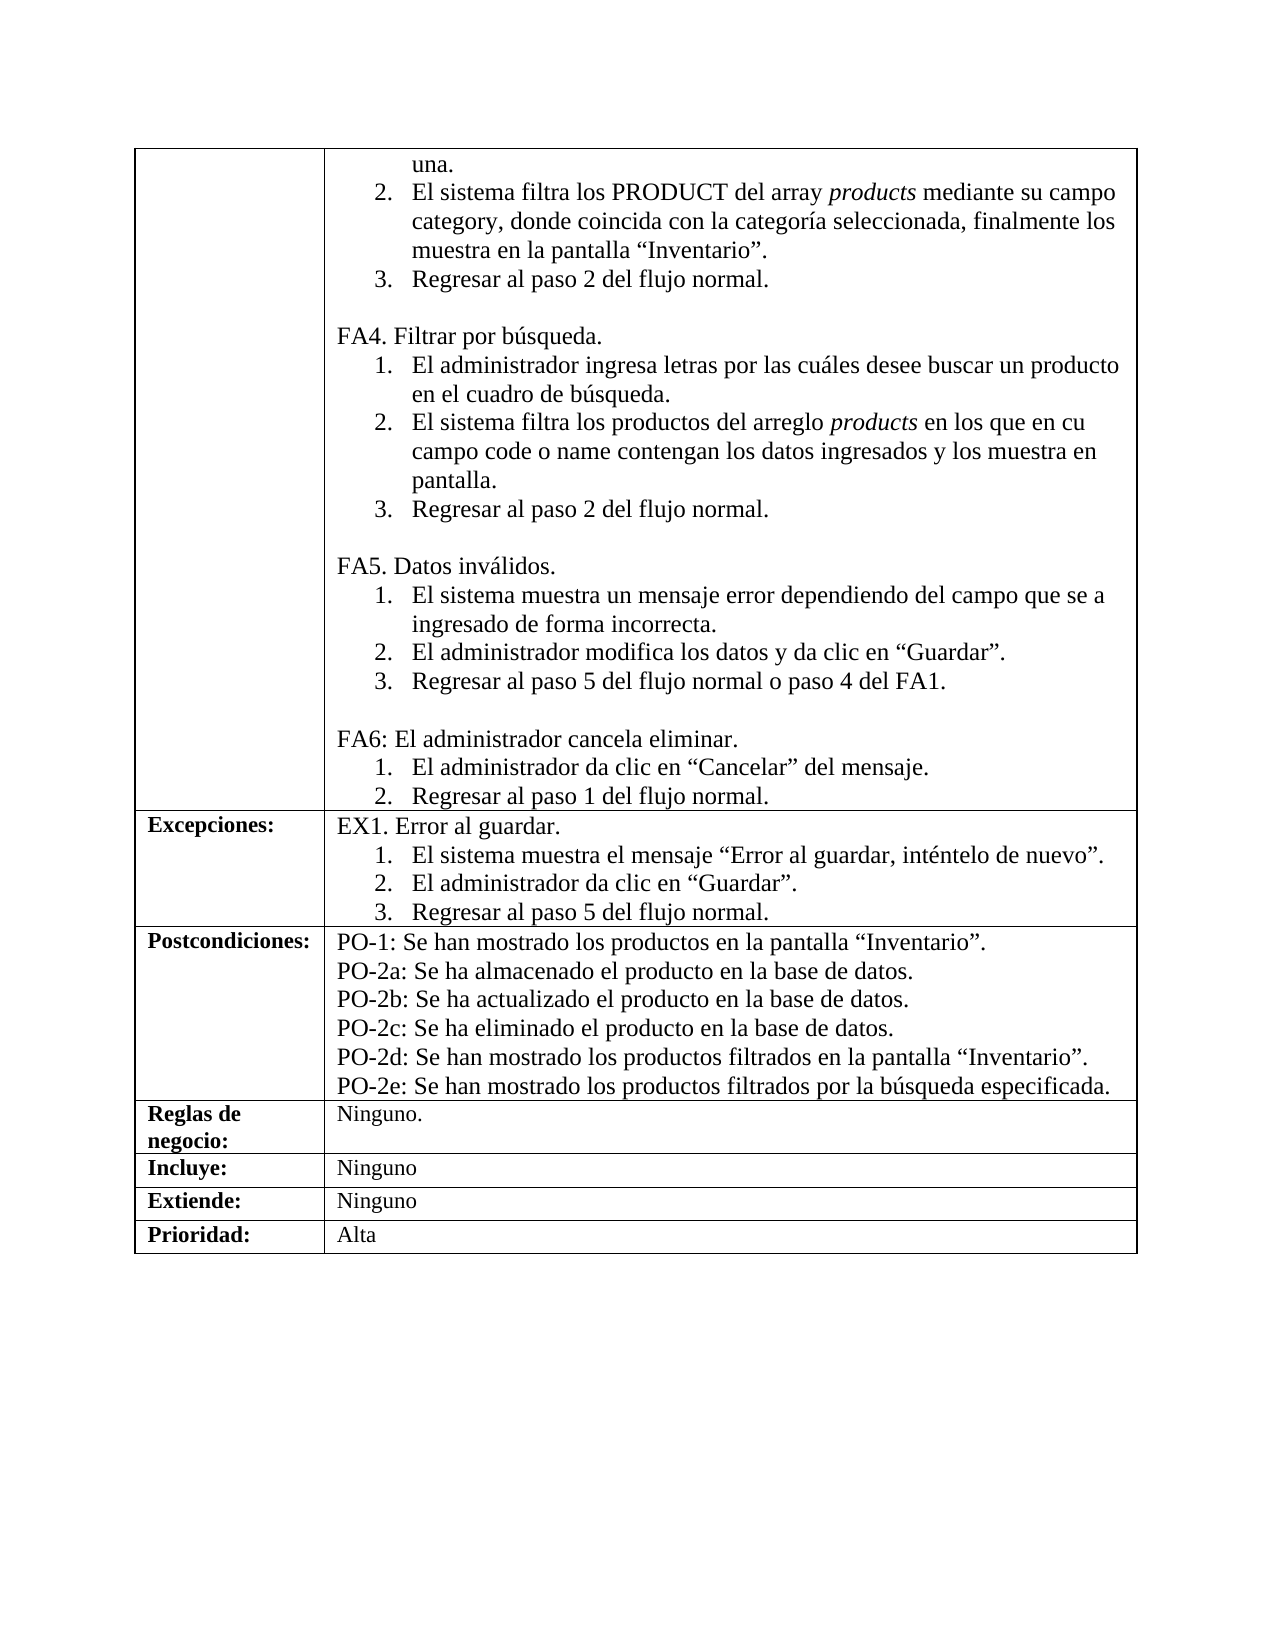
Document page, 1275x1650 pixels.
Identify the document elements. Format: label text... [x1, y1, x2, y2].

table_cell Incluye: [136, 1154, 324, 1187]
table_cell Extiende: [136, 1188, 324, 1220]
table_cell Alta [325, 1221, 1136, 1253]
table_cell Ninguno. [325, 1101, 1136, 1153]
table_cell EX1. Error al guardar. El sistema muestra el mensaje “Error al guardar, inténtelo de nuevo”. El administrador da clic en “Guardar”. Regresar al paso 5 del flujo normal. [325, 811, 1136, 926]
table_cell Reglas de negocio: [136, 1101, 324, 1153]
table_cell FA1. Editar un producto. El administrador da clic en el botón editar de algún producto. El sistema muestra los datos del PRODUCT en la pantalla “Datos del producto”. El administrador modifica los datos de su elección y da clic en “Guardar”. El sistema valida los datos modificados, actualiza los datos del PRODUCT a través del ProductRepository y muestra el mensaje “Producto actualizado!”. (ver FA5, EX1) Regresar al paso 1 del flujo normal. FA2. Eliminar un producto. El administrador da clic en el botón eliminar de algún producto. El sistema muestra el mensaje “¿Desea eliminar este producto?”. El administrador da clic en “Aceptar”. (ver FA6) El sistema elimina el PRODUCT enviándole su id al ProductRepository y muestra el mensaje “Producto eliminado!”. Regresar al paso 1 del flujo normal. FA3. Filtrar por categoría. El administrador da clic en el combo-box de categorías y selecciona una. El sistema filtra los PRODUCT del array products mediante su campo category, donde coincida con la categoría seleccionada, finalmente los muestra en la pantalla “Inventario”. Regresar al paso 2 del flujo normal. FA4. Filtrar por búsqueda. El administrador ingresa letras por las cuáles desee buscar un producto en el cuadro de búsqueda. El sistema filtra los productos del arreglo products en los que en cu campo code o name contengan los datos ingresados y los muestra en pantalla. Regresar al paso 2 del flujo normal. FA5. Datos inválidos. El sistema muestra un mensaje error dependiendo del campo que se a ingresado de forma incorrecta. El administrador modifica los datos y da clic en “Guardar”. Regresar al paso 5 del flujo normal o paso 4 del FA1. FA6: El administrador cancela eliminar. El administrador da clic en “Cancelar” del mensaje. Regresar al paso 1 del flujo normal. [325, 149, 1136, 810]
table_cell [136, 149, 324, 810]
table_cell PO-1: Se han mostrado los productos en la pantalla “Inventario”. PO-2a: Se ha almacenado el producto en la base de datos. PO-2b: Se ha actualizado el producto en la base de datos. PO-2c: Se ha eliminado el producto en la base de datos. PO-2d: Se han mostrado los productos filtrados en la pantalla “Inventario”. PO-2e: Se han mostrado los productos filtrados por la búsqueda especificada. [325, 927, 1136, 1099]
table_cell Prioridad: [136, 1221, 324, 1253]
table_cell Postcondiciones: [136, 927, 324, 1099]
table_cell Ninguno [325, 1188, 1136, 1220]
table_cell Excepciones: [136, 811, 324, 926]
table_cell Ninguno [325, 1154, 1136, 1187]
